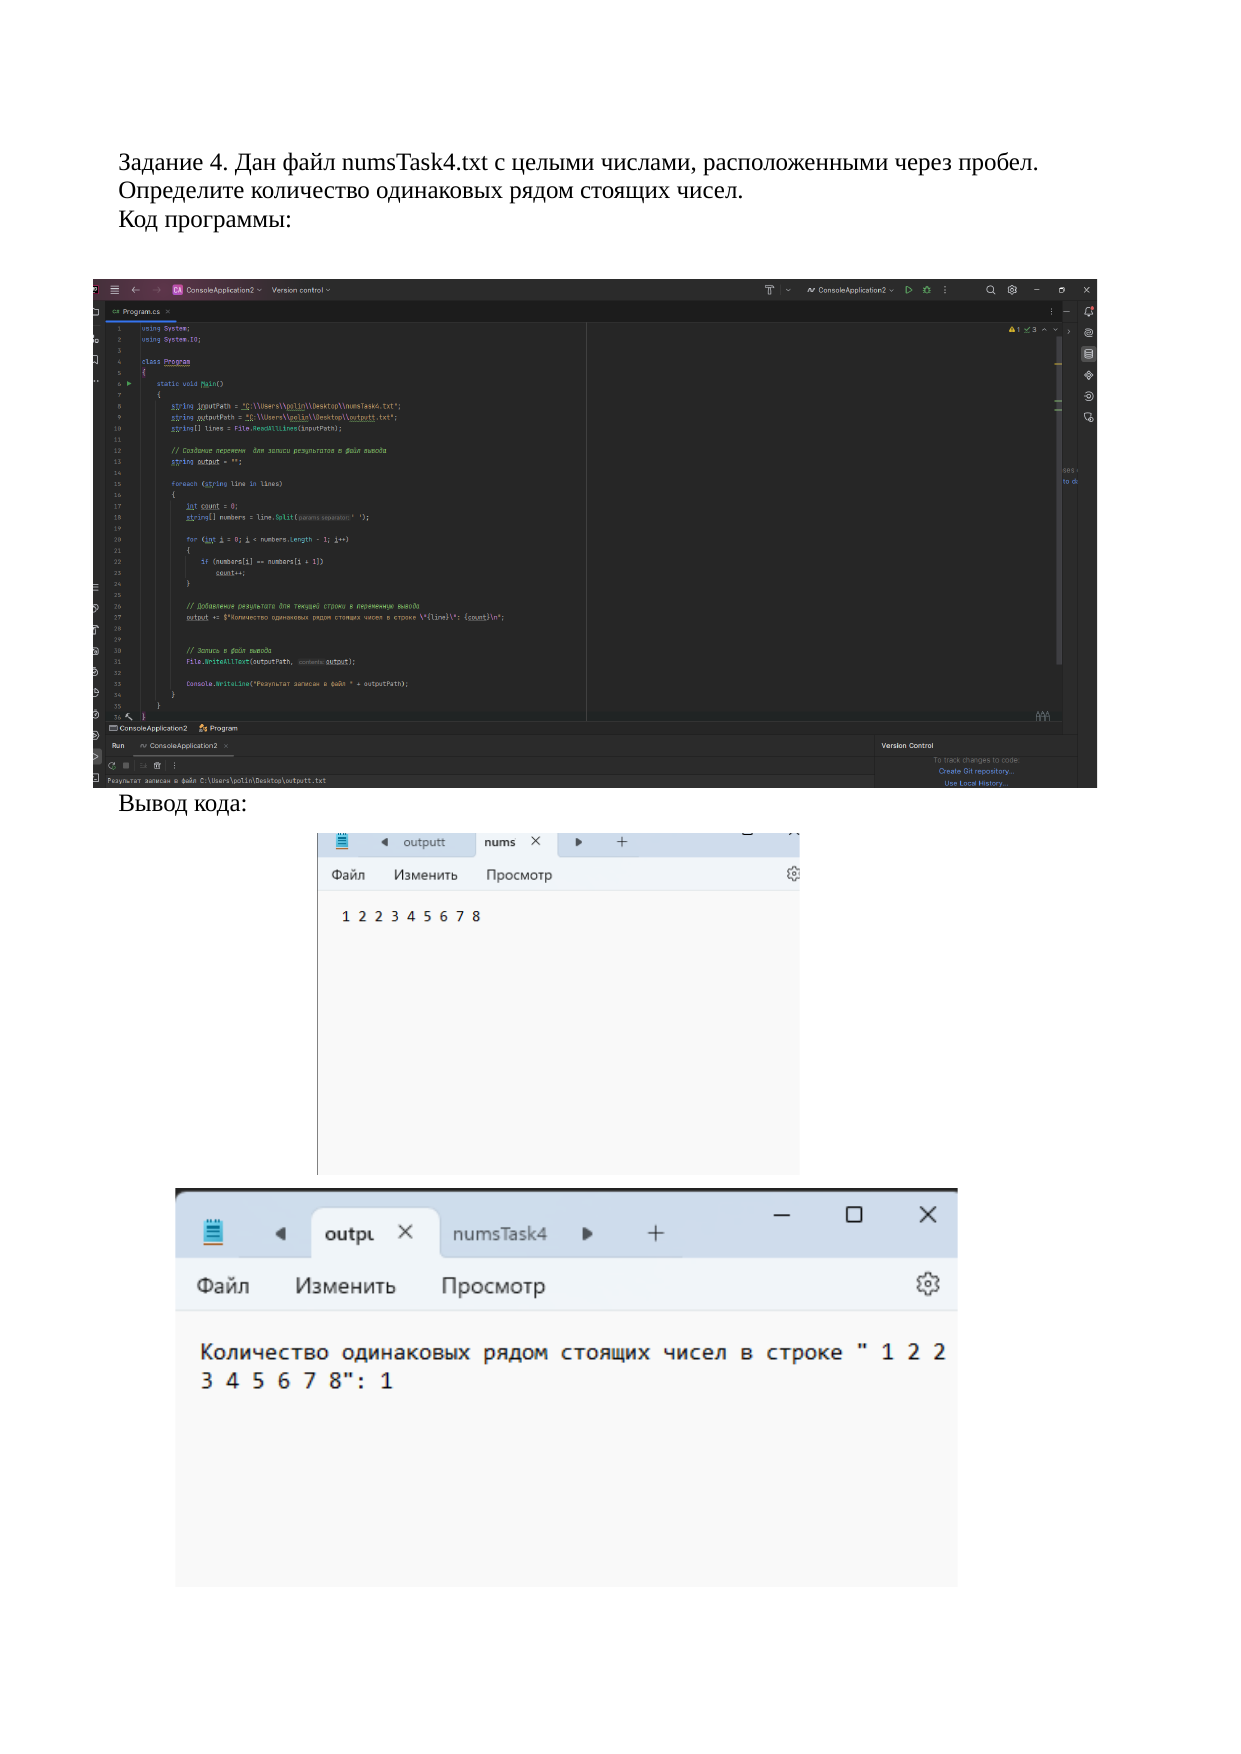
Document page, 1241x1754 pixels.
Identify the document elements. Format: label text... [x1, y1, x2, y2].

picture [93, 279, 1098, 788]
picture [317, 833, 800, 1175]
picture [175, 1188, 958, 1587]
text Задание 4. Дан файл numsTask4.txt с целыми числами, расположенными через пробел. Определите количество одинаковых рядом стоящих чисел. [118, 147, 1122, 204]
text Код программы: [118, 204, 1122, 233]
text Вывод кода: [118, 262, 1122, 816]
